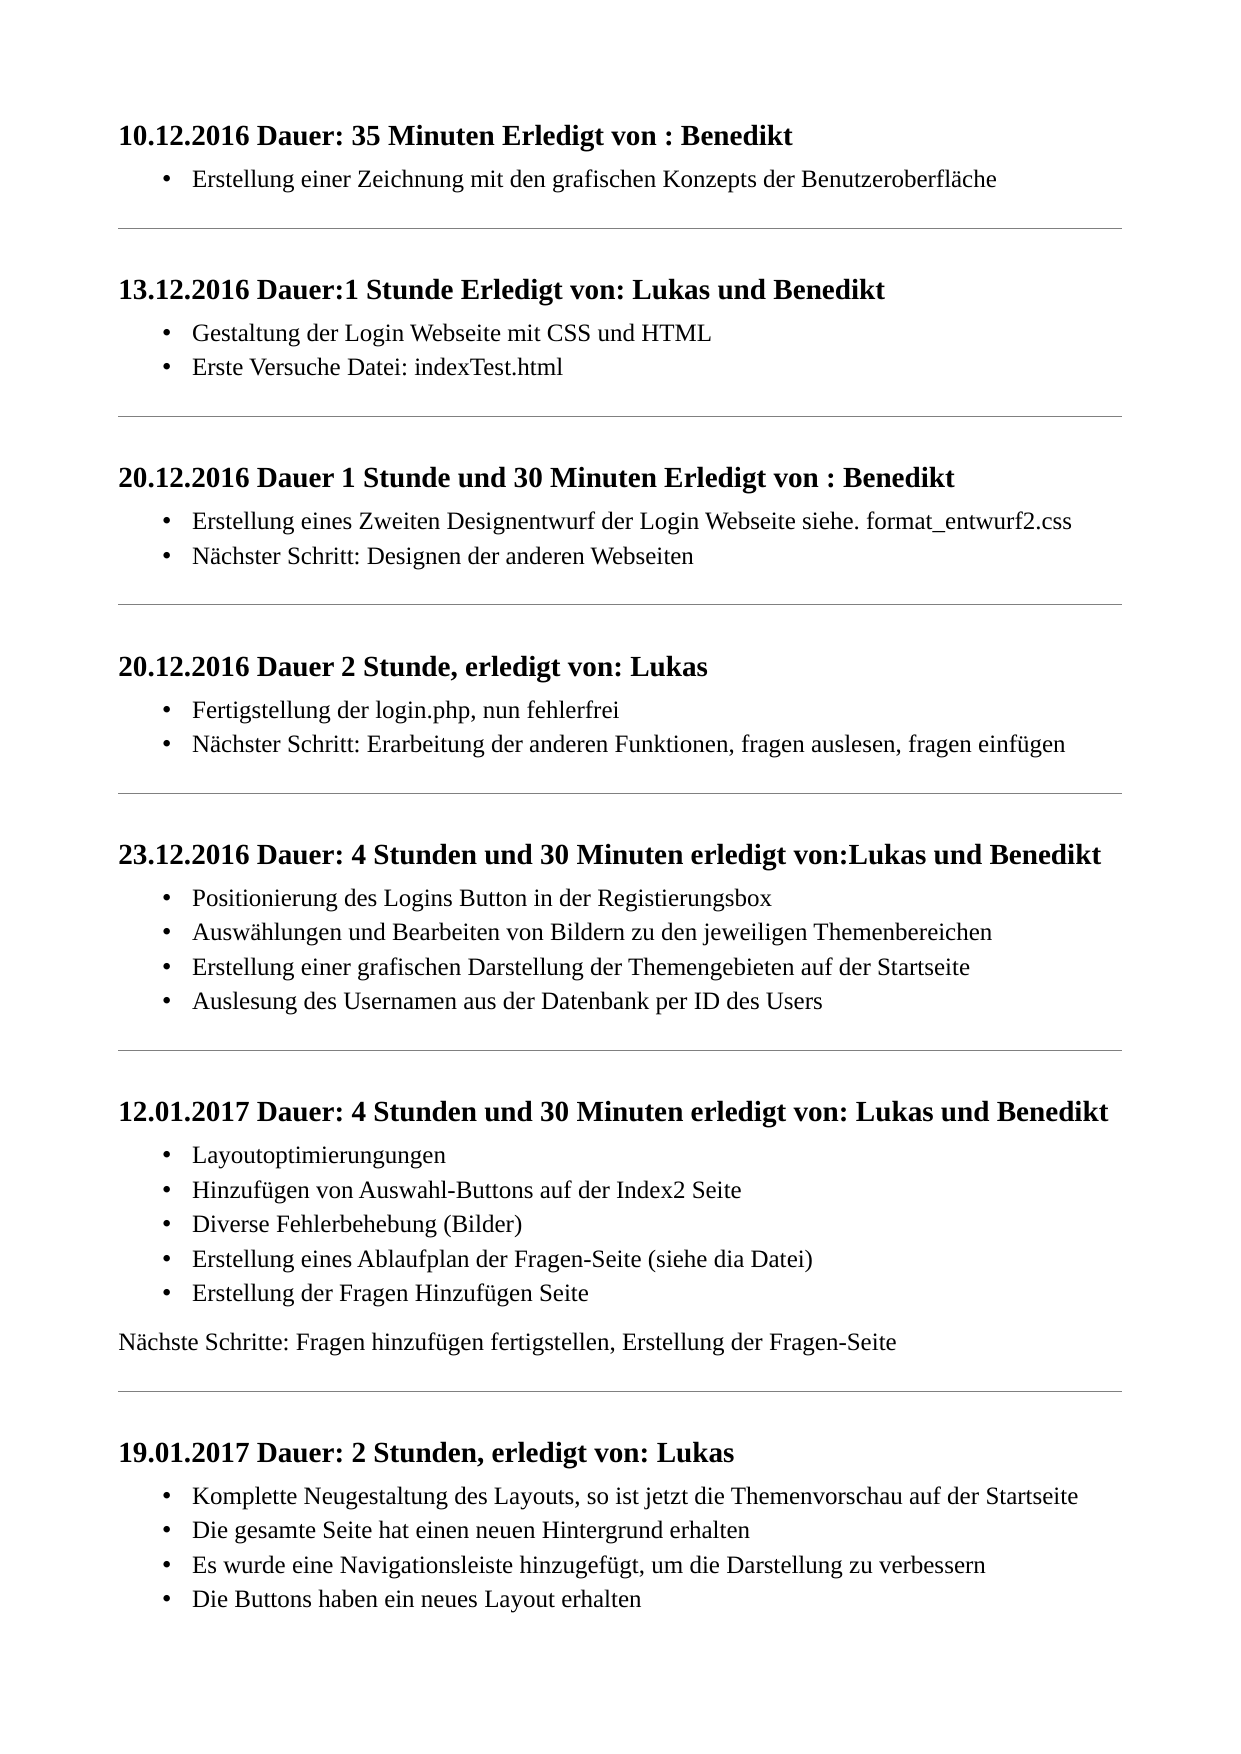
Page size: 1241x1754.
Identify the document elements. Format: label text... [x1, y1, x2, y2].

list Erstellung eines Zweiten Designentwurf der Login Webseite siehe. format_entwurf2.css [162, 506, 1122, 535]
subtitle 23.12.2016 Dauer: 4 Stunden und 30 Minuten erledigt von:Lukas und Benedikt [118, 837, 1122, 871]
list Gestaltung der Login Webseite mit CSS und HTML [162, 318, 1122, 347]
subtitle 20.12.2016 Dauer 2 Stunde, erledigt von: Lukas [118, 649, 1122, 682]
list Fertigstellung der login.php, nun fehlerfrei [162, 695, 1122, 723]
list Komplette Neugestaltung des Layouts, so ist jetzt die Themenvorschau auf der Startseite [162, 1481, 1122, 1510]
list Auslesung des Usernamen aus der Datenbank per ID des Users [162, 986, 1122, 1015]
list Nächster Schritt: Erarbeitung der anderen Funktionen, fragen auslesen, fragen einfügen [162, 729, 1122, 758]
list Layoutoptimierungungen [162, 1140, 1122, 1169]
list Erstellung der Fragen Hinzufügen Seite [162, 1278, 1122, 1307]
list Nächster Schritt: Designen der anderen Webseiten [162, 541, 1122, 569]
list Erste Versuche Datei: indexTest.html [162, 352, 1122, 381]
subtitle 13.12.2016 Dauer:1 Stunde Erledigt von: Lukas und Benedikt [118, 272, 1122, 306]
text Nächste Schritte: Fragen hinzufügen fertigstellen, Erstellung der Fragen-Seite [118, 1327, 1122, 1356]
subtitle 12.01.2017 Dauer: 4 Stunden und 30 Minuten erledigt von: Lukas und Benedikt [118, 1094, 1122, 1128]
list Diverse Fehlerbehebung (Bilder) [162, 1209, 1122, 1238]
list Erstellung einer Zeichnung mit den grafischen Konzepts der Benutzeroberfläche [162, 164, 1122, 193]
list Positionierung des Logins Button in der Registierungsbox [162, 883, 1122, 912]
subtitle 10.12.2016 Dauer: 35 Minuten Erledigt von : Benedikt [118, 118, 1122, 152]
list Die gesamte Seite hat einen neuen Hintergrund erhalten [162, 1516, 1122, 1544]
subtitle 20.12.2016 Dauer 1 Stunde und 30 Minuten Erledigt von : Benedikt [118, 460, 1122, 494]
list Erstellung eines Ablaufplan der Fragen-Seite (siehe dia Datei) [162, 1244, 1122, 1272]
subtitle 19.01.2017 Dauer: 2 Stunden, erledigt von: Lukas [118, 1435, 1122, 1469]
list Erstellung einer grafischen Darstellung der Themengebieten auf der Startseite [162, 952, 1122, 981]
list Hinzufügen von Auswahl-Buttons auf der Index2 Seite [162, 1175, 1122, 1203]
list Die Buttons haben ein neues Layout erhalten [162, 1584, 1122, 1613]
list Es wurde eine Navigationsleiste hinzugefügt, um die Darstellung zu verbessern [162, 1550, 1122, 1579]
list Auswählungen und Bearbeiten von Bildern zu den jeweiligen Themenbereichen [162, 917, 1122, 946]
